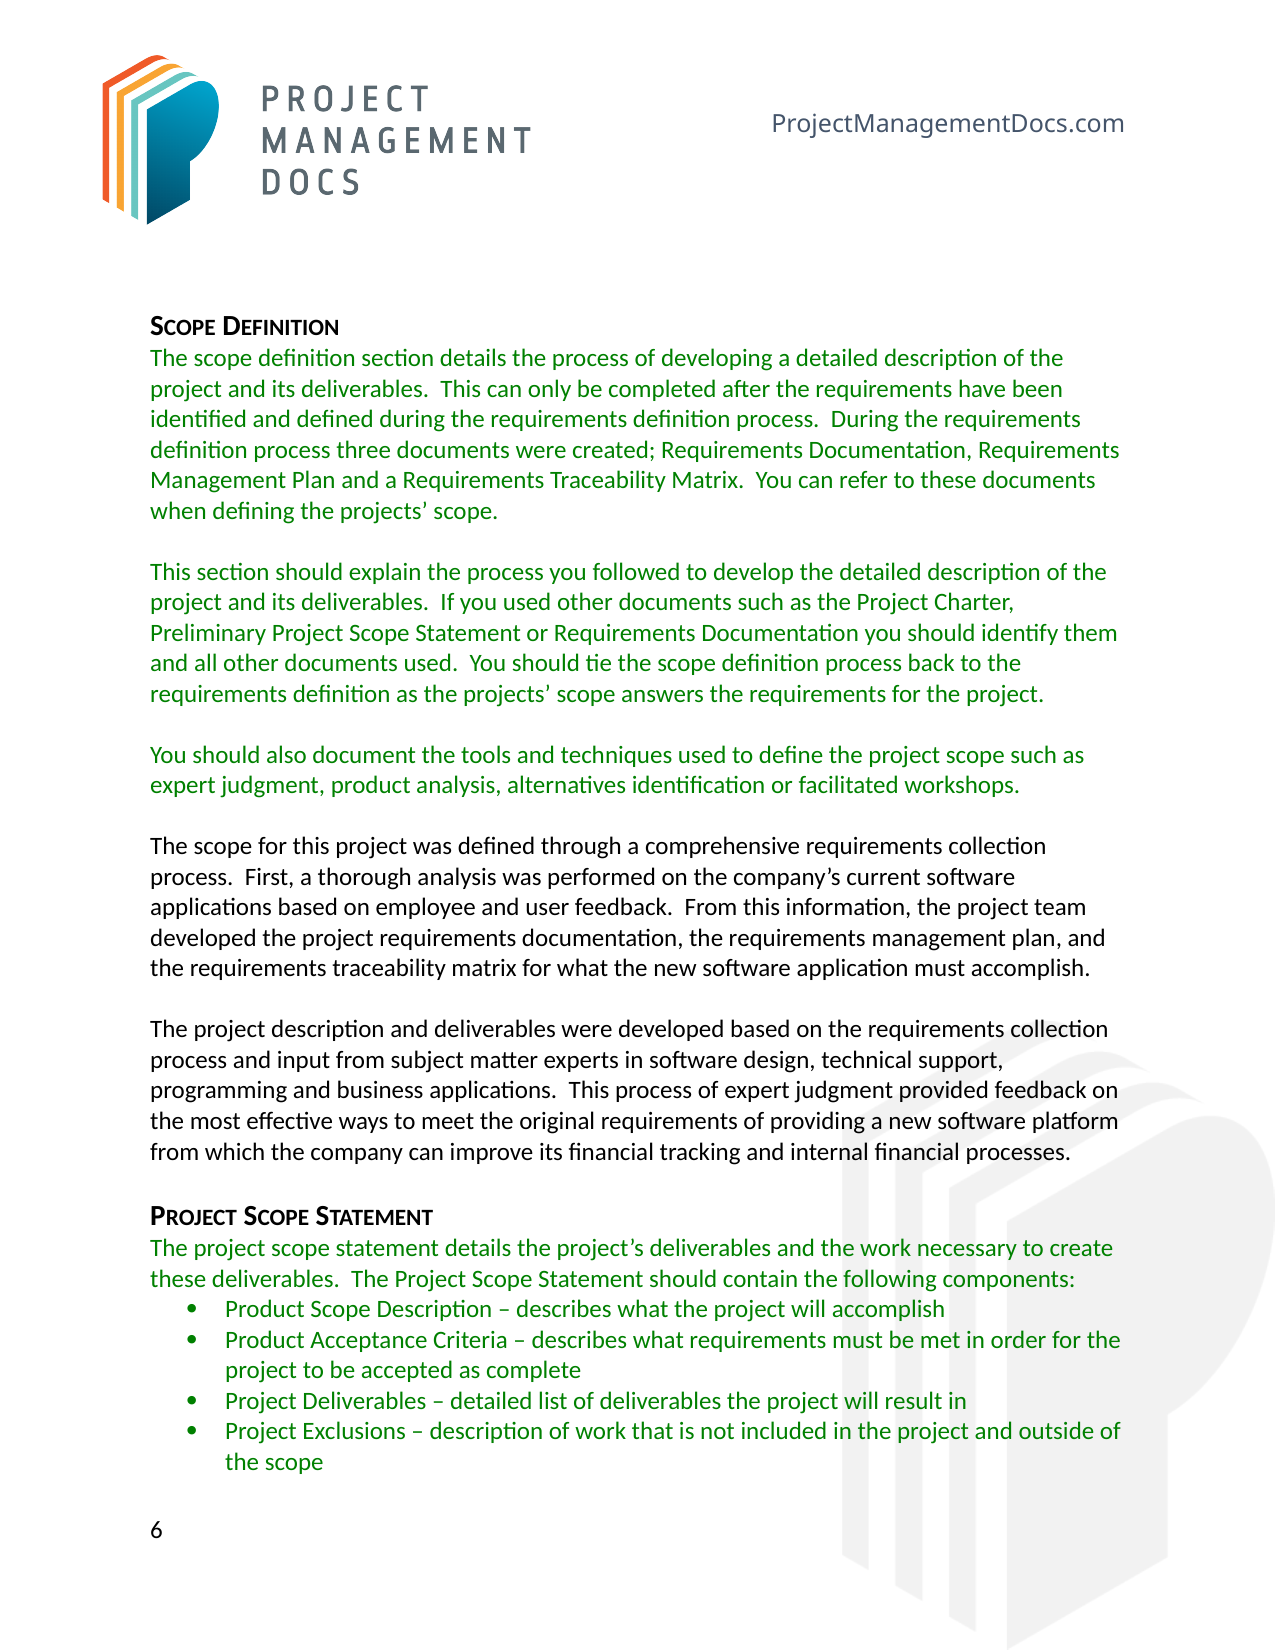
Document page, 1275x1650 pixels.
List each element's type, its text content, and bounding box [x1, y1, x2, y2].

list Product Scope Description – describes what the project will accomplish [187, 1293, 1125, 1324]
text The scope definition section details the process of developing a detailed description of the project and its deliverables. This can only be completed after the requirements have been identified and defined during the requirements definition process. During the requirements definition process three documents were created; Requirements Documentation, Requirements Management Plan and a Requirements Traceability Matrix. You can refer to these documents when defining the projects’ scope. [150, 342, 1125, 525]
text The project description and deliverables were developed based on the requirements collection process and input from subject matter experts in software design, technical support, programming and business applications. This process of expert judgment provided feedback on the most effective ways to meet the original requirements of providing a new software platform from which the company can improve its financial tracking and internal financial processes. [150, 1014, 1125, 1166]
text The scope for this project was defined through a comprehensive requirements collection process. First, a thorough analysis was performed on the company’s current software applications based on employee and user feedback. From this information, the project team developed the project requirements documentation, the requirements management plan, and the requirements traceability matrix for what the new software application must accomplish. [150, 831, 1125, 983]
text You should also document the tools and techniques used to define the project scope such as expert judgment, product analysis, alternatives identification or facilitated workshops. [150, 739, 1125, 800]
subtitle Project Scope Statement [150, 1197, 1125, 1232]
text The project scope statement details the project’s deliverables and the work necessary to create these deliverables. The Project Scope Statement should contain the following components: [150, 1232, 1125, 1293]
text This section should explain the process you followed to develop the detailed description of the project and its deliverables. If you used other documents such as the Project Charter, Preliminary Project Scope Statement or Requirements Documentation you should identify them and all other documents used. You should tie the scope definition process back to the requirements definition as the projects’ scope answers the requirements for the project. [150, 556, 1125, 708]
picture [841, 1021, 1275, 1650]
picture [102, 55, 531, 225]
list Product Acceptance Criteria – describes what requirements must be met in order for the project to be accepted as complete [187, 1324, 1125, 1385]
list Project Deliverables – detailed list of deliverables the project will result in [187, 1385, 1125, 1416]
list Project Exclusions – description of work that is not included in the project and outside of the scope [187, 1416, 1125, 1477]
subtitle Scope Definition [150, 307, 1125, 342]
